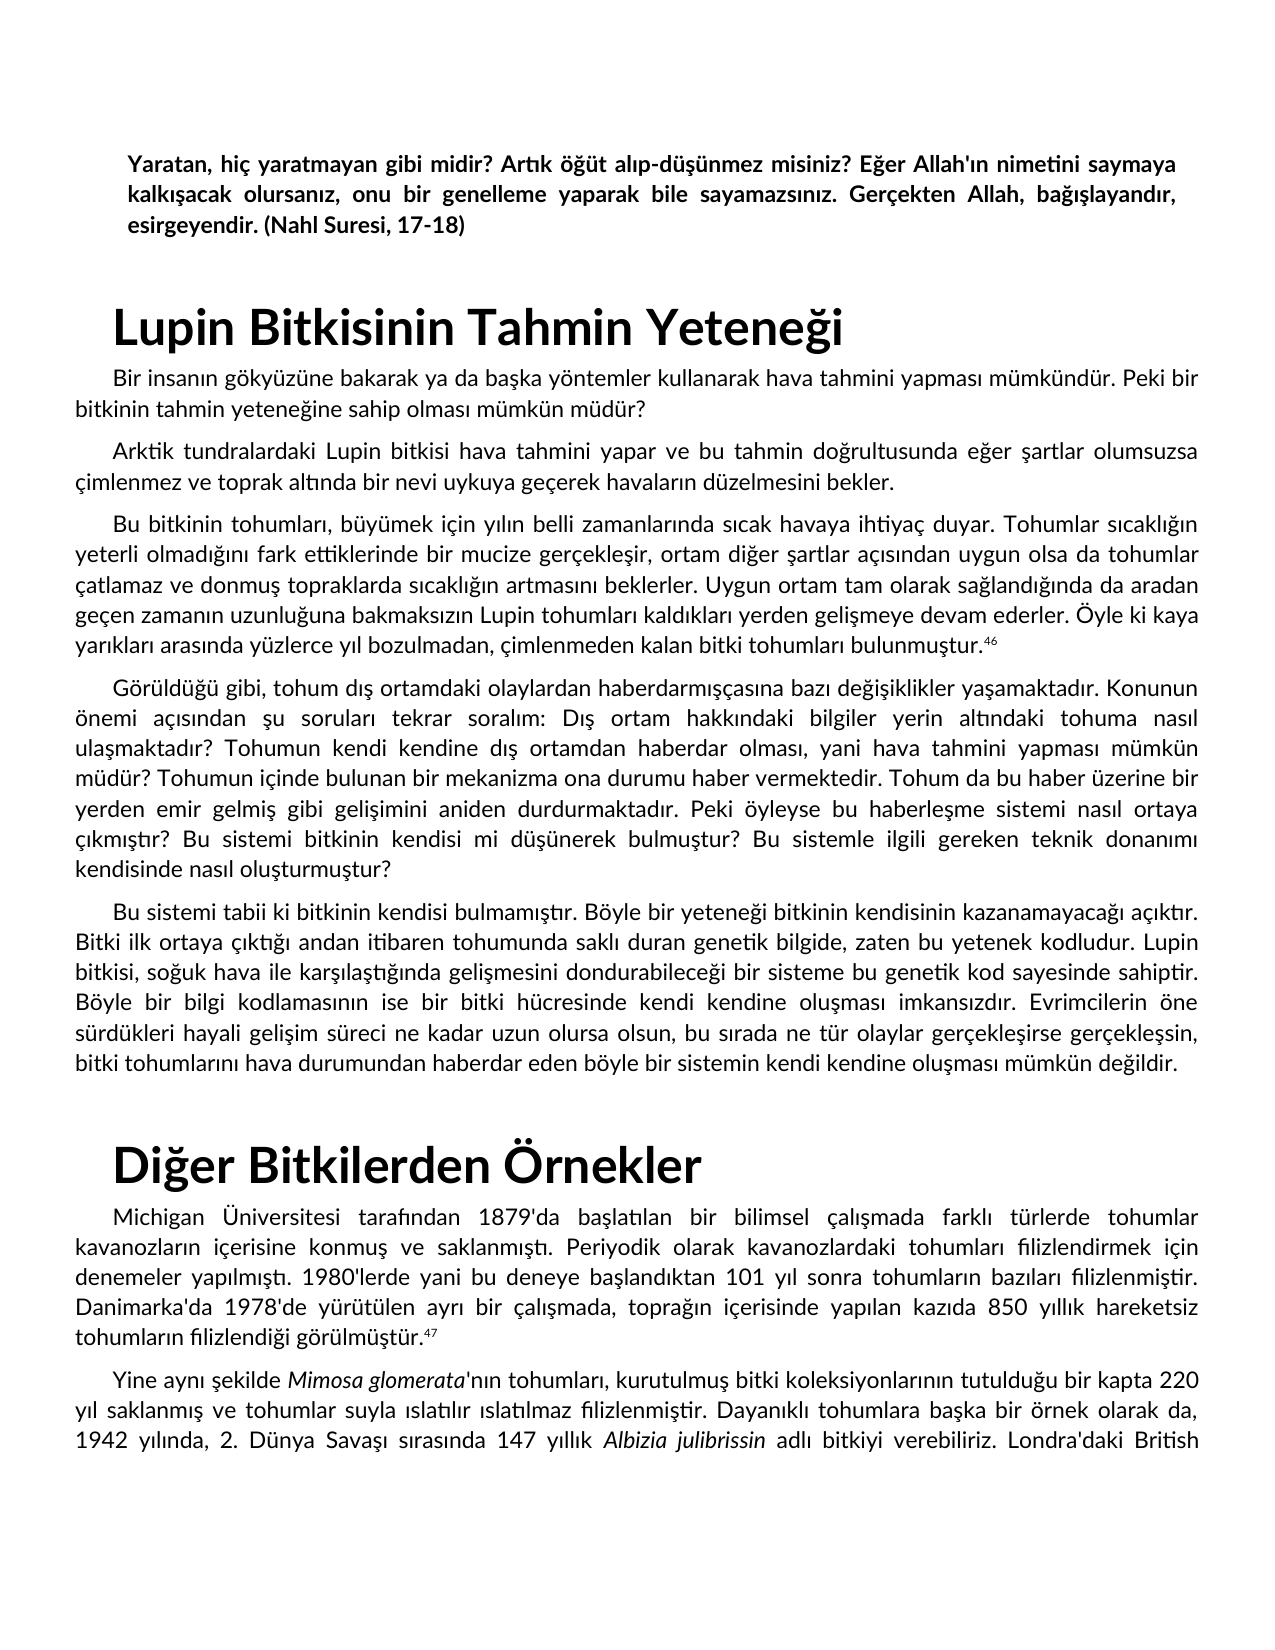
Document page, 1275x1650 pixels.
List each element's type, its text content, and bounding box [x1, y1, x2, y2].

text Yine aynı şekilde Mimosa glomerata'nın tohumları, kurutulmuş bitki koleksiyonlarının tutulduğu bir kapta 220 yıl saklanmış ve tohumlar suyla ıslatılır ıslatılmaz filizlenmiştir. Dayanıklı tohumlara başka bir örnek olarak da, 1942 yılında, 2. Dünya Savaşı sırasında 147 yıllık Albizia julibrissin adlı bitkiyi verebiliriz. Londra'daki British [75, 1366, 1200, 1454]
text Bu sistemi tabii ki bitkinin kendisi bulmamıştır. Böyle bir yeteneği bitkinin kendisinin kazanamayacağı açıktır. Bitki ilk ortaya çıktığı andan itibaren tohumunda saklı duran genetik bilgide, zaten bu yetenek kodludur. Lupin bitkisi, soğuk hava ile karşılaştığında gelişmesini dondurabileceği bir sisteme bu genetik kod sayesinde sahiptir. Böyle bir bilgi kodlamasının ise bir bitki hücresinde kendi kendine oluşması imkansızdır. Evrimcilerin öne sürdükleri hayali gelişim süreci ne kadar uzun olursa olsun, bu sırada ne tür olaylar gerçekleşirse gerçekleşsin, bitki tohumlarını hava durumundan haberdar eden böyle bir sistemin kendi kendine oluşması mümkün değildir. [75, 897, 1200, 1076]
text Görüldüğü gibi, tohum dış ortamdaki olaylardan haberdarmışçasına bazı değişiklikler yaşamaktadır. Konunun önemi açısından şu soruları tekrar soralım: Dış ortam hakkındaki bilgiler yerin altındaki tohuma nasıl ulaşmaktadır? Tohumun kendi kendine dış ortamdan haberdar olması, yani hava tahmini yapması mümkün müdür? Tohumun içinde bulunan bir mekanizma ona durumu haber vermektedir. Tohum da bu haber üzerine bir yerden emir gelmiş gibi gelişimini aniden durdurmaktadır. Peki öyleyse bu haberleşme sistemi nasıl ortaya çıkmıştır? Bu sistemi bitkinin kendisi mi düşünerek bulmuştur? Bu sistemle ilgili gereken teknik donanımı kendisinde nasıl oluşturmuştur? [75, 673, 1200, 882]
subtitle Diğer Bitkilerden Örnekler [112, 1134, 1200, 1194]
subtitle Lupin Bitkisinin Tahmin Yeteneği [112, 296, 1200, 356]
text Bu bitkinin tohumları, büyümek için yılın belli zamanlarında sıcak havaya ihtiyaç duyar. Tohumlar sıcaklığın yeterli olmadığını fark ettiklerinde bir mucize gerçekleşir, ortam diğer şartlar açısından uygun olsa da tohumlar çatlamaz ve donmuş topraklarda sıcaklığın artmasını beklerler. Uygun ortam tam olarak sağlandığında da aradan geçen zamanın uzunluğuna bakmaksızın Lupin tohumları kaldıkları yerden gelişmeye devam ederler. Öyle ki kaya yarıkları arasında yüzlerce yıl bozulmadan, çimlenmeden kalan bitki tohumları bulunmuştur.46 [75, 510, 1200, 658]
text Bir insanın gökyüzüne bakarak ya da başka yöntemler kullanarak hava tahmini yapması mümkündür. Peki bir bitkinin tahmin yeteneğine sahip olması mümkün müdür? [75, 364, 1200, 422]
text Yaratan, hiç yaratmayan gibi midir? Artık öğüt alıp-düşünmez misiniz? Eğer Allah'ın nimetini saymaya kalkışacak olursanız, onu bir genelleme yaparak bile sayamazsınız. Gerçekten Allah, bağışlayandır, esirgeyendir. (Nahl Suresi, 17-18) [127, 150, 1177, 238]
text Michigan Üniversitesi tarafından 1879'da başlatılan bir bilimsel çalışmada farklı türlerde tohumlar kavanozların içerisine konmuş ve saklanmıştı. Periyodik olarak kavanozlardaki tohumları filizlendirmek için denemeler yapılmıştı. 1980'lerde yani bu deneye başlandıktan 101 yıl sonra tohumların bazıları filizlenmiştir. Danimarka'da 1978'de yürütülen ayrı bir çalışmada, toprağın içerisinde yapılan kazıda 850 yıllık hareketsiz tohumların filizlendiği görülmüştür.47 [75, 1202, 1200, 1351]
text Arktik tundralardaki Lupin bitkisi hava tahmini yapar ve bu tahmin doğrultusunda eğer şartlar olumsuzsa çimlenmez ve toprak altında bir nevi uykuya geçerek havaların düzelmesini bekler. [75, 437, 1200, 495]
